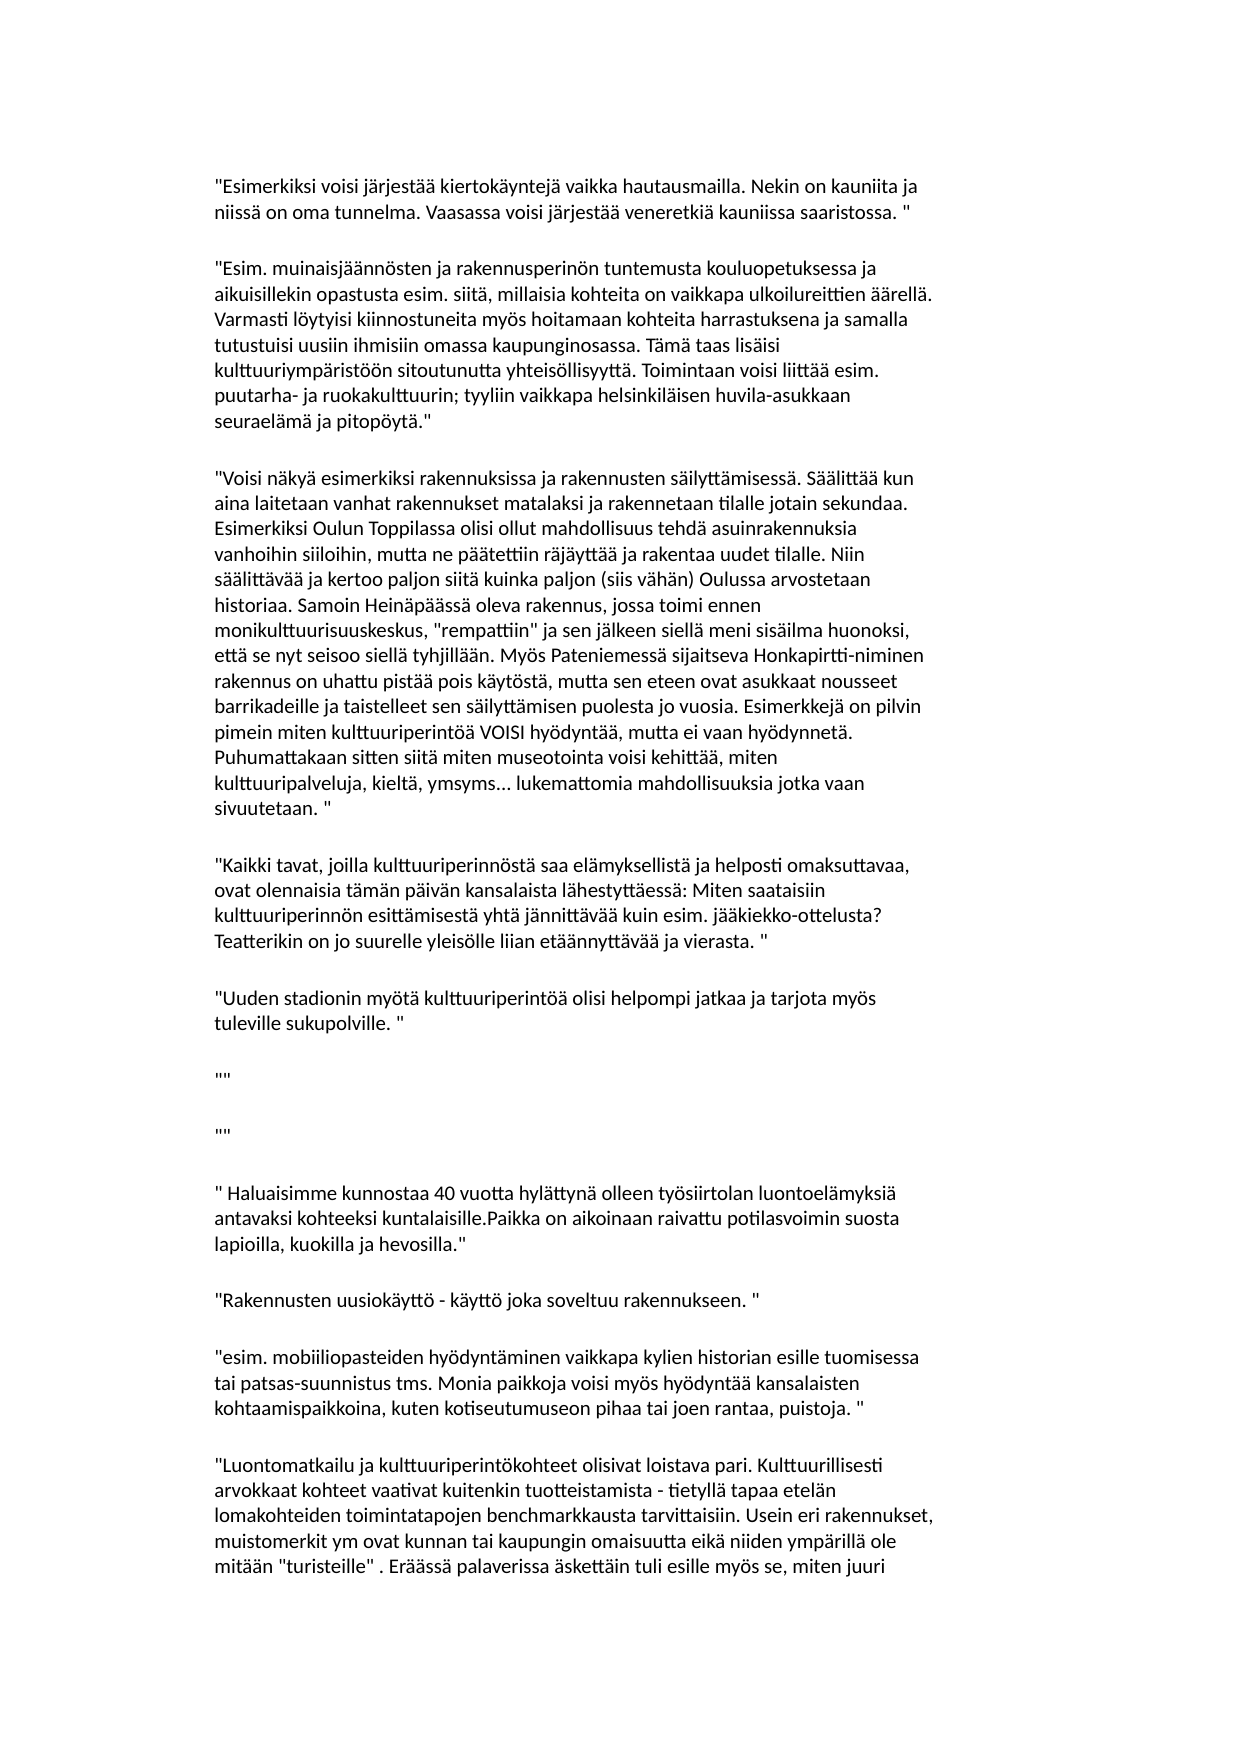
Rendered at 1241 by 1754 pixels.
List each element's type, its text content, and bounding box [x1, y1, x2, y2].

table_cell "" [214, 1100, 952, 1157]
table_cell "Esim. muinaisjäännösten ja rakennusperinön tuntemusta kouluopetuksessa ja aikuisillekin opastusta esim. siitä, millaisia kohteita on vaikkapa ulkoilureittien äärellä. Varmasti löytyisi kiinnostuneita myös hoitamaan kohteita harrastuksena ja samalla tutustuisi uusiin ihmisiin omassa kaupunginosassa. Tämä taas lisäisi kulttuuriympäristöön sitoutunutta yhteisöllisyyttä. Toimintaan voisi liittää esim. puutarha- ja ruokakulttuurin; tyyliin vaikkapa helsinkiläisen huvila-asukkaan seuraelämä ja pitopöytä." [214, 232, 952, 441]
table_cell "Esimerkiksi voisi järjestää kiertokäyntejä vaikka hautausmailla. Nekin on kauniita ja niissä on oma tunnelma. Vaasassa voisi järjestää veneretkiä kauniissa saaristossa. " [214, 150, 952, 232]
table_cell "Uuden stadionin myötä kulttuuriperintöä olisi helpompi jatkaa ja tarjota myös tuleville sukupolville. " [214, 961, 952, 1043]
table_cell "esim. mobiiliopasteiden hyödyntäminen vaikkapa kylien historian esille tuomisessa tai patsas-suunnistus tms. Monia paikkoja voisi myös hyödyntää kansalaisten kohtaamispaikkoina, kuten kotiseutumuseon pihaa tai joen rantaa, puistoja. " [214, 1321, 952, 1428]
table_cell "" [214, 1043, 952, 1100]
table_cell "Rakennusten uusiokäyttö - käyttö joka soveltuu rakennukseen. " [214, 1264, 952, 1321]
table_cell "Kaikki tavat, joilla kulttuuriperinnöstä saa elämyksellistä ja helposti omaksuttavaa, ovat olennaisia tämän päivän kansalaista lähestyttäessä: Miten saataisiin kulttuuriperinnön esittämisestä yhtä jännittävää kuin esim. jääkiekko-ottelusta? Teatterikin on jo suurelle yleisölle liian etäännyttävää ja vierasta. " [214, 828, 952, 961]
table_cell "Voisi näkyä esimerkiksi rakennuksissa ja rakennusten säilyttämisessä. Säälittää kun aina laitetaan vanhat rakennukset matalaksi ja rakennetaan tilalle jotain sekundaa. Esimerkiksi Oulun Toppilassa olisi ollut mahdollisuus tehdä asuinrakennuksia vanhoihin siiloihin, mutta ne päätettiin räjäyttää ja rakentaa uudet tilalle. Niin säälittävää ja kertoo paljon siitä kuinka paljon (siis vähän) Oulussa arvostetaan historiaa. Samoin Heinäpäässä oleva rakennus, jossa toimi ennen monikulttuurisuuskeskus, "rempattiin" ja sen jälkeen siellä meni sisäilma huonoksi, että se nyt seisoo siellä tyhjillään. Myös Pateniemessä sijaitseva Honkapirtti-niminen rakennus on uhattu pistää pois käytöstä, mutta sen eteen ovat asukkaat nousseet barrikadeille ja taistelleet sen säilyttämisen puolesta jo vuosia. Esimerkkejä on pilvin pimein miten kulttuuriperintöä VOISI hyödyntää, mutta ei vaan hyödynnetä. Puhumattakaan sitten siitä miten museotointa voisi kehittää, miten kulttuuripalveluja, kieltä, ymsyms... lukemattomia mahdollisuuksia jotka vaan sivuutetaan. " [214, 441, 952, 828]
table_cell "Luontomatkailu ja kulttuuriperintökohteet olisivat loistava pari. Kulttuurillisesti arvokkaat kohteet vaativat kuitenkin tuotteistamista - tietyllä tapaa etelän lomakohteiden toimintatapojen benchmarkkausta tarvittaisiin. Usein eri rakennukset, muistomerkit ym ovat kunnan tai kaupungin omaisuutta eikä niiden ympärillä ole mitään "turisteille" . Eräässä palaverissa äskettäin tuli esille myös se, miten juuri [214, 1428, 952, 1587]
table_cell " Haluaisimme kunnostaa 40 vuotta hylättynä olleen työsiirtolan luontoelämyksiä antavaksi kohteeksi kuntalaisille.Paikka on aikoinaan raivattu potilasvoimin suosta lapioilla, kuokilla ja hevosilla." [214, 1157, 952, 1264]
